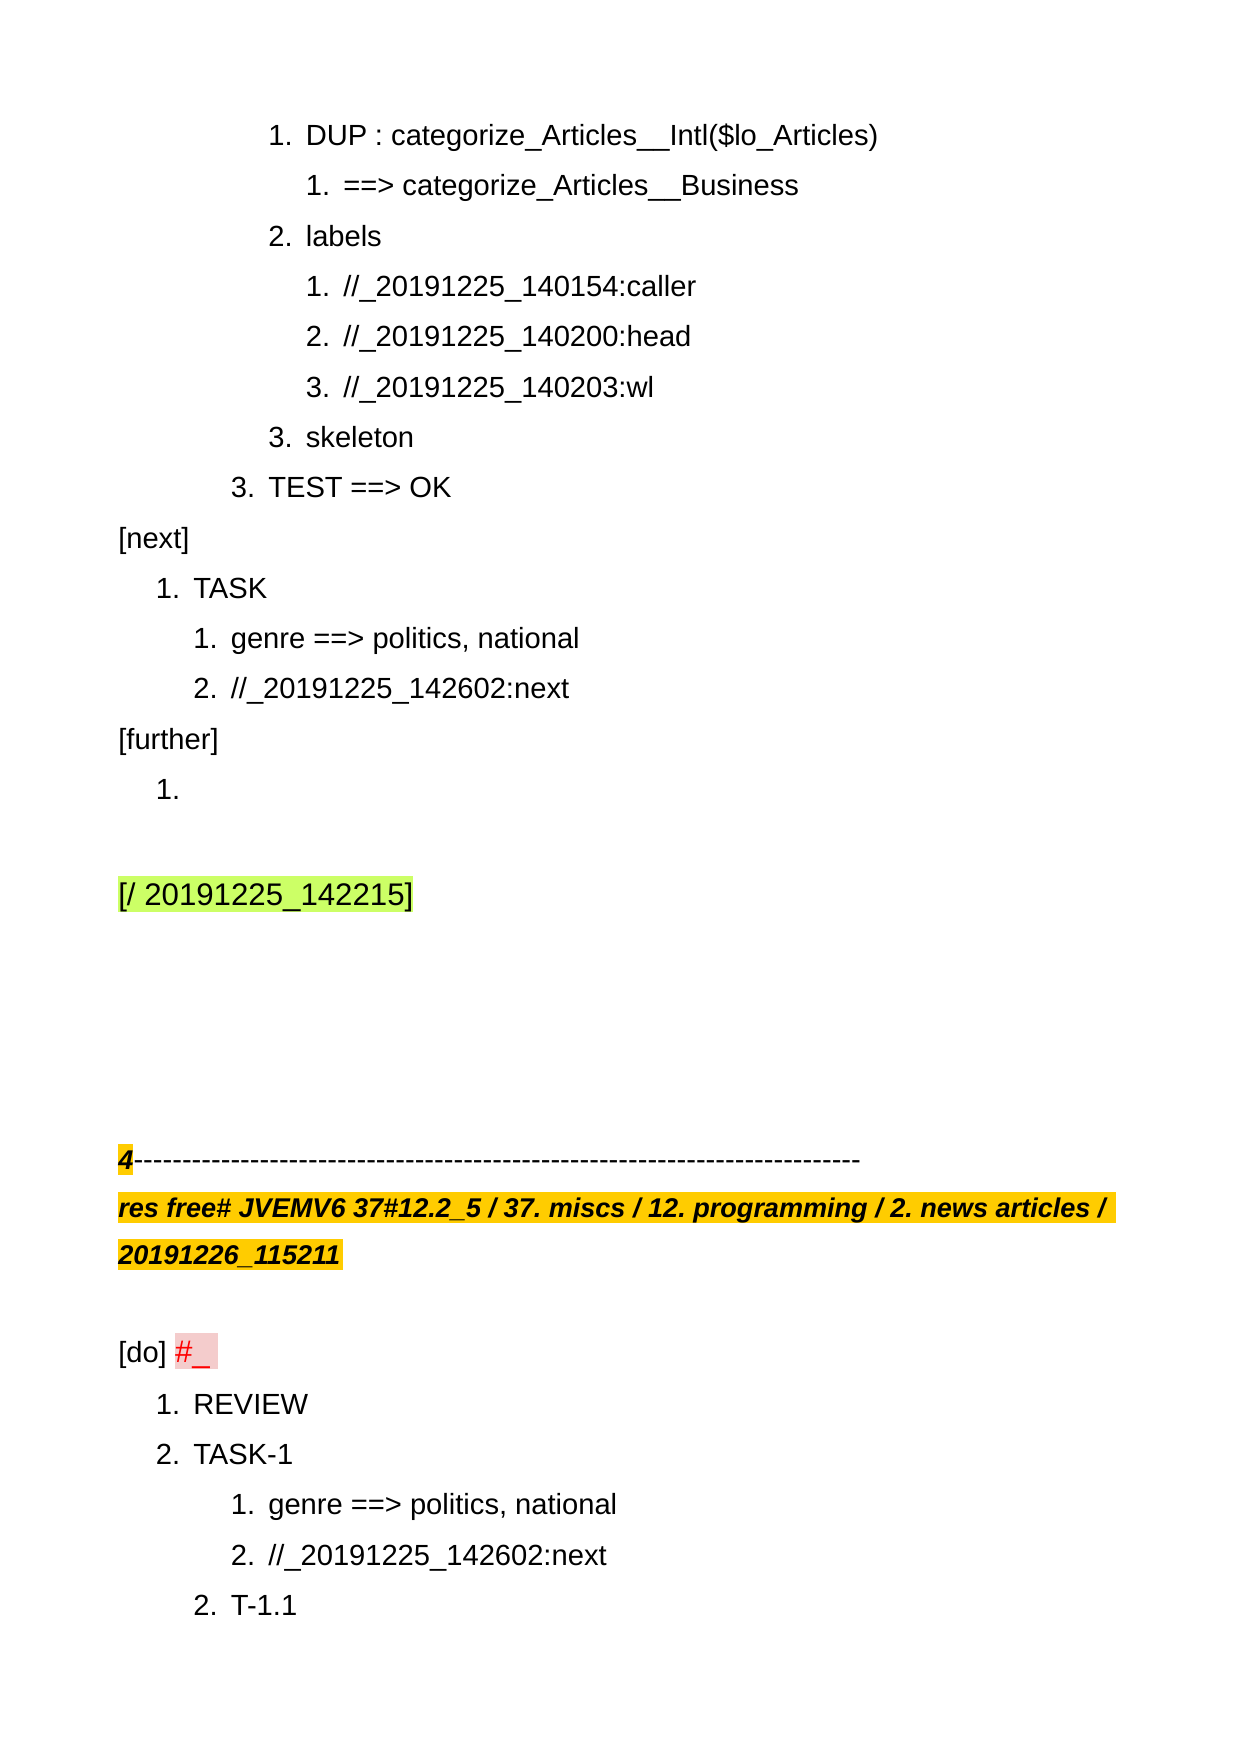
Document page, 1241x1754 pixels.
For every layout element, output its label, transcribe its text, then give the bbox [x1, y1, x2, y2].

list skeleton [268, 420, 1122, 453]
list T-1.1 [193, 1588, 1122, 1622]
text 4--------------------------------------------------------------------------- [118, 1142, 1122, 1176]
list DUP : categorize_Articles__Intl($lo_Articles) [268, 118, 1122, 152]
list ==> categorize_Articles__Business [306, 168, 1122, 202]
list //_20191225_142602:next [231, 1538, 1122, 1571]
list genre ==> politics, national [193, 621, 1122, 655]
list //_20191225_140200:head [306, 319, 1122, 353]
list TASK-1 [156, 1437, 1122, 1471]
list REVIEW [156, 1387, 1122, 1420]
list //_20191225_140154:caller [306, 269, 1122, 303]
text [do] #_ [118, 1333, 1122, 1369]
list TASK [156, 571, 1122, 604]
list TEST ==> OK [231, 470, 1122, 504]
text res free# JVEMV6 37#12.2_5 / 37. miscs / 12. programming / 2. news articles / 20191226_115211 [118, 1192, 1122, 1270]
text [further] [118, 722, 1122, 755]
text [/ 20191225_142215] [118, 822, 1122, 912]
list //_20191225_140203:wl [306, 370, 1122, 403]
list labels [268, 219, 1122, 252]
text [next] [118, 521, 1122, 554]
list //_20191225_142602:next [193, 672, 1122, 705]
list genre ==> politics, national [231, 1487, 1122, 1521]
